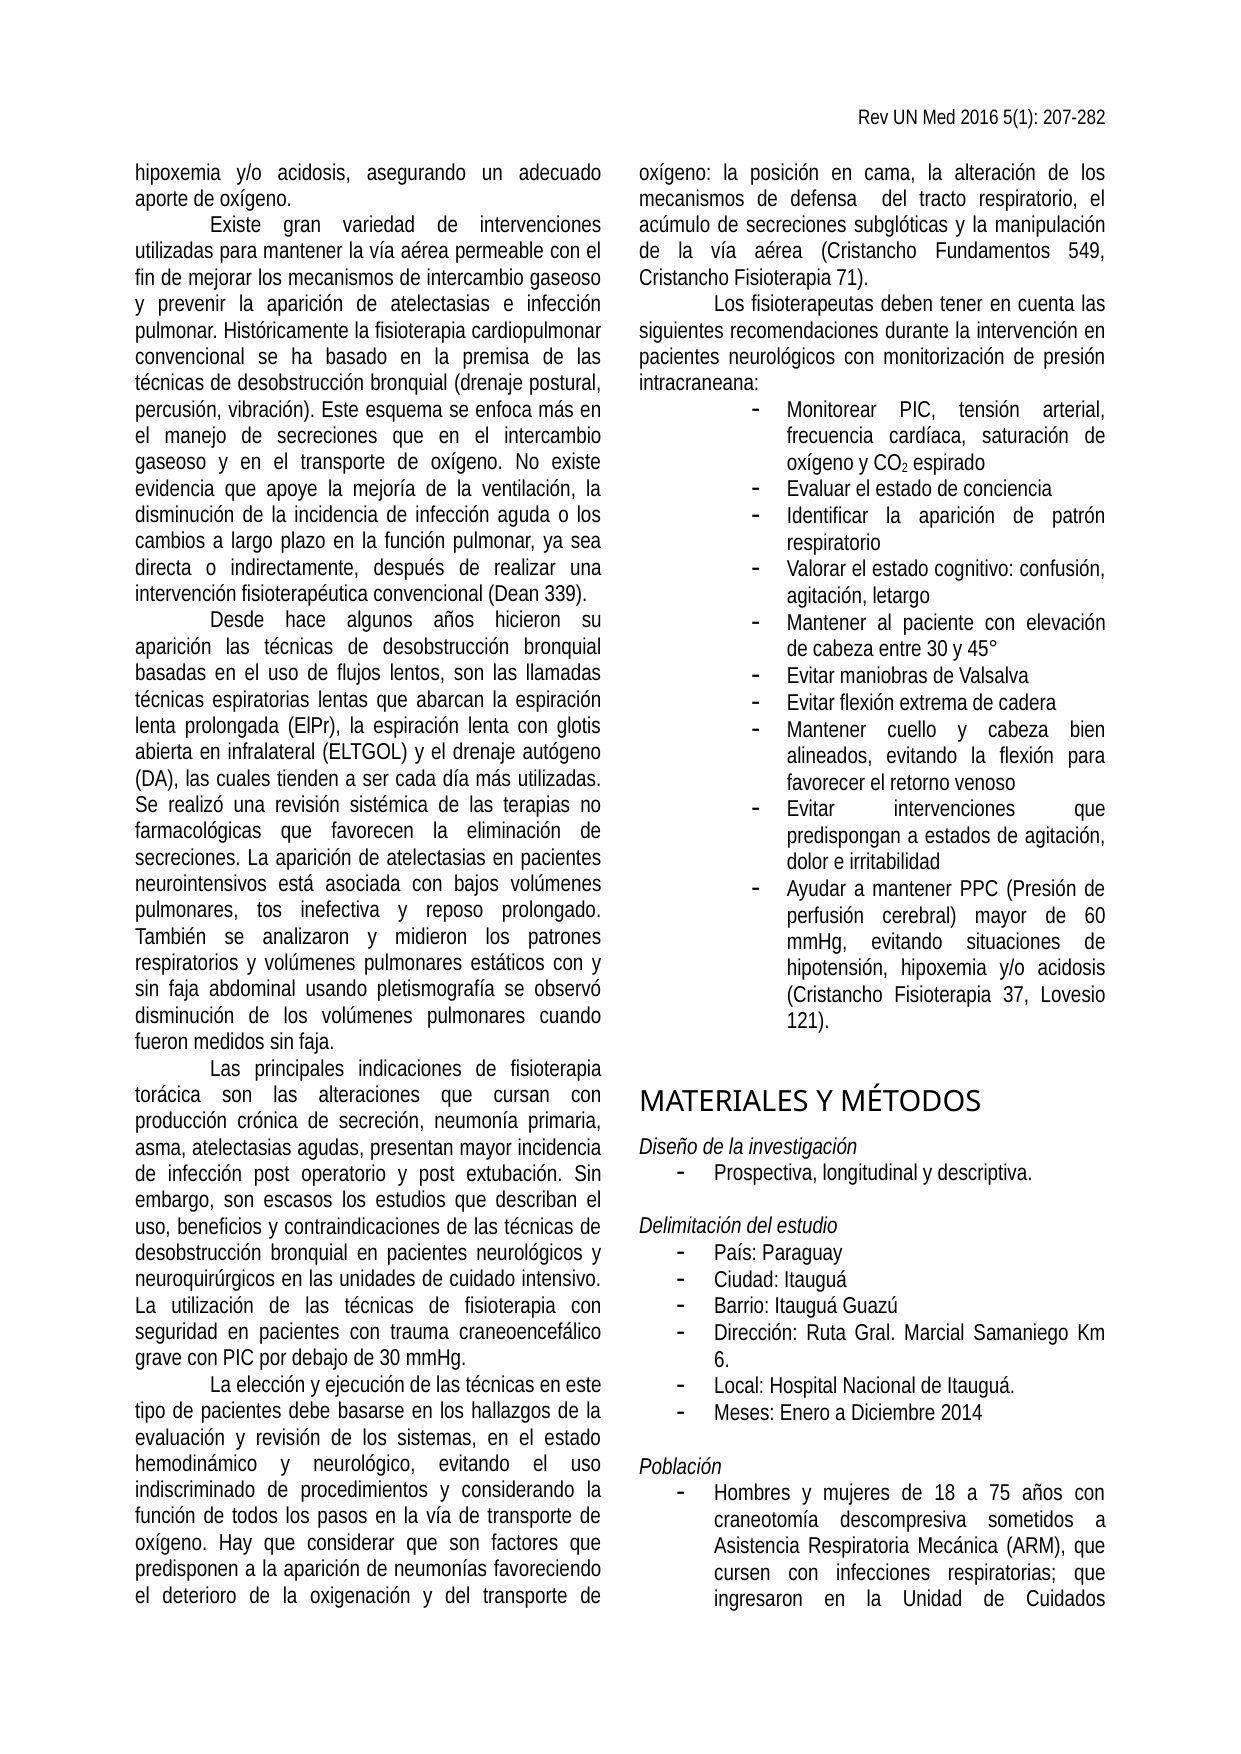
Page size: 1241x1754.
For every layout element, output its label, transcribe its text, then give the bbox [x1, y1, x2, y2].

list Mantener al paciente con elevación de cabeza entre 30 y 45° [751, 608, 1106, 662]
list Meses: Enero a Diciembre 2014 [676, 1399, 1106, 1426]
list Hombres y mujeres de 18 a 75 años con craneotomía descompresiva sometidos a Asistencia Respiratoria Mecánica (ARM), que cursen con infecciones respiratorias; que ingresaron en la Unidad de Cuidados [676, 1479, 1106, 1611]
list Dirección: Ruta Gral. Marcial Samaniego Km 6. [676, 1319, 1106, 1372]
list Mantener cuello y cabeza bien alineados, evitando la flexión para favorecer el retorno venoso [751, 716, 1106, 795]
text Las principales indicaciones de fisioterapia torácica son las alteraciones que cursan con producción crónica de secreción, neumonía primaria, asma, atelectasias agudas, presentan mayor incidencia de infección post operatorio y post extubación. Sin embargo, son escasos los estudios que describan el uso, beneficios y contraindicaciones de las técnicas de desobstrucción bronquial en pacientes neurológicos y neuroquirúrgicos en las unidades de cuidado intensivo. La utilización de las técnicas de fisioterapia con seguridad en pacientes con trauma craneoencefálico grave con PIC por debajo de 30 mmHg. [135, 1054, 601, 1371]
list Ciudad: Itauguá [676, 1266, 1106, 1292]
list Evitar flexión extrema de cadera [751, 689, 1106, 716]
list Identificar la aparición de patrón respiratorio [751, 502, 1106, 555]
list Valorar el estado cognitivo: confusión, agitación, letargo [751, 555, 1106, 608]
list País: Paraguay [676, 1239, 1106, 1266]
list Local: Hospital Nacional de Itauguá. [676, 1372, 1106, 1399]
text Diseño de la investigación [639, 1133, 1106, 1159]
text Existe gran variedad de intervenciones utilizadas para mantener la vía aérea permeable con el fin de mejorar los mecanismos de intercambio gaseoso y prevenir la aparición de atelectasias e infección pulmonar. Históricamente la fisioterapia cardiopulmonar convencional se ha basado en la premisa de las técnicas de desobstrucción bronquial (drenaje postural, percusión, vibración). Este esquema se enfoca más en el manejo de secreciones que en el intercambio gaseoso y en el transporte de oxígeno. No existe evidencia que apoye la mejoría de la ventilación, la disminución de la incidencia de infección aguda o los cambios a largo plazo en la función pulmonar, ya sea directa o indirectamente, después de realizar una intervención fisioterapéutica convencional (Dean 339). [135, 211, 601, 606]
list Evitar maniobras de Valsalva [751, 662, 1106, 689]
text Los fisioterapeutas deben tener en cuenta las siguientes recomendaciones durante la intervención en pacientes neurológicos con monitorización de presión intracraneana: [639, 290, 1106, 396]
list Ayudar a mantener PPC (Presión de perfusión cerebral) mayor de 60 mmHg, evitando situaciones de hipotensión, hipoxemia y/o acidosis (Cristancho Fisioterapia 37, Lovesio 121). [751, 875, 1106, 1033]
subtitle MATERIALES Y MÉTODOS [639, 1081, 1106, 1120]
text Población [639, 1453, 1106, 1479]
text Delimitación del estudio [639, 1212, 1106, 1239]
text hipoxemia y/o acidosis, asegurando un adecuado aporte de oxígeno. [135, 158, 601, 211]
text Desde hace algunos años hicieron su aparición las técnicas de desobstrucción bronquial basadas en el uso de flujos lentos, son las llamadas técnicas espiratorias lentas que abarcan la espiración lenta prolongada (ElPr), la espiración lenta con glotis abierta en infralateral (ELTGOL) y el drenaje autógeno (DA), las cuales tienden a ser cada día más utilizadas. Se realizó una revisión sistémica de las terapias no farmacológicas que favorecen la eliminación de secreciones. La aparición de atelectasias en pacientes neurointensivos está asociada con bajos volúmenes pulmonares, tos inefectiva y reposo prolongado. También se analizaron y midieron los patrones respiratorios y volúmenes pulmonares estáticos con y sin faja abdominal usando pletismografía se observó disminución de los volúmenes pulmonares cuando fueron medidos sin faja. [135, 606, 601, 1054]
list Evaluar el estado de conciencia [751, 475, 1106, 502]
list Monitorear PIC, tensión arterial, frecuencia cardíaca, saturación de oxígeno y CO2 espirado [751, 396, 1106, 475]
list Prospectiva, longitudinal y descriptiva. [676, 1159, 1106, 1186]
text La elección y ejecución de las técnicas en este tipo de pacientes debe basarse en los hallazgos de la evaluación y revisión de los sistemas, en el estado hemodinámico y neurológico, evitando el uso indiscriminado de procedimientos y considerando la función de todos los pasos en la vía de transporte de oxígeno. Hay que considerar que son factores que predisponen a la aparición de neumonías favoreciendo el deterioro de la oxigenación y del transporte de [135, 1371, 601, 1608]
list Barrio: Itauguá Guazú [676, 1292, 1106, 1319]
text oxígeno: la posición en cama, la alteración de los mecanismos de defensa del tracto respiratorio, el acúmulo de secreciones subglóticas y la manipulación de la vía aérea (Cristancho Fundamentos 549, Cristancho Fisioterapia 71). [639, 158, 1106, 290]
list Evitar intervenciones que predispongan a estados de agitación, dolor e irritabilidad [751, 795, 1106, 875]
